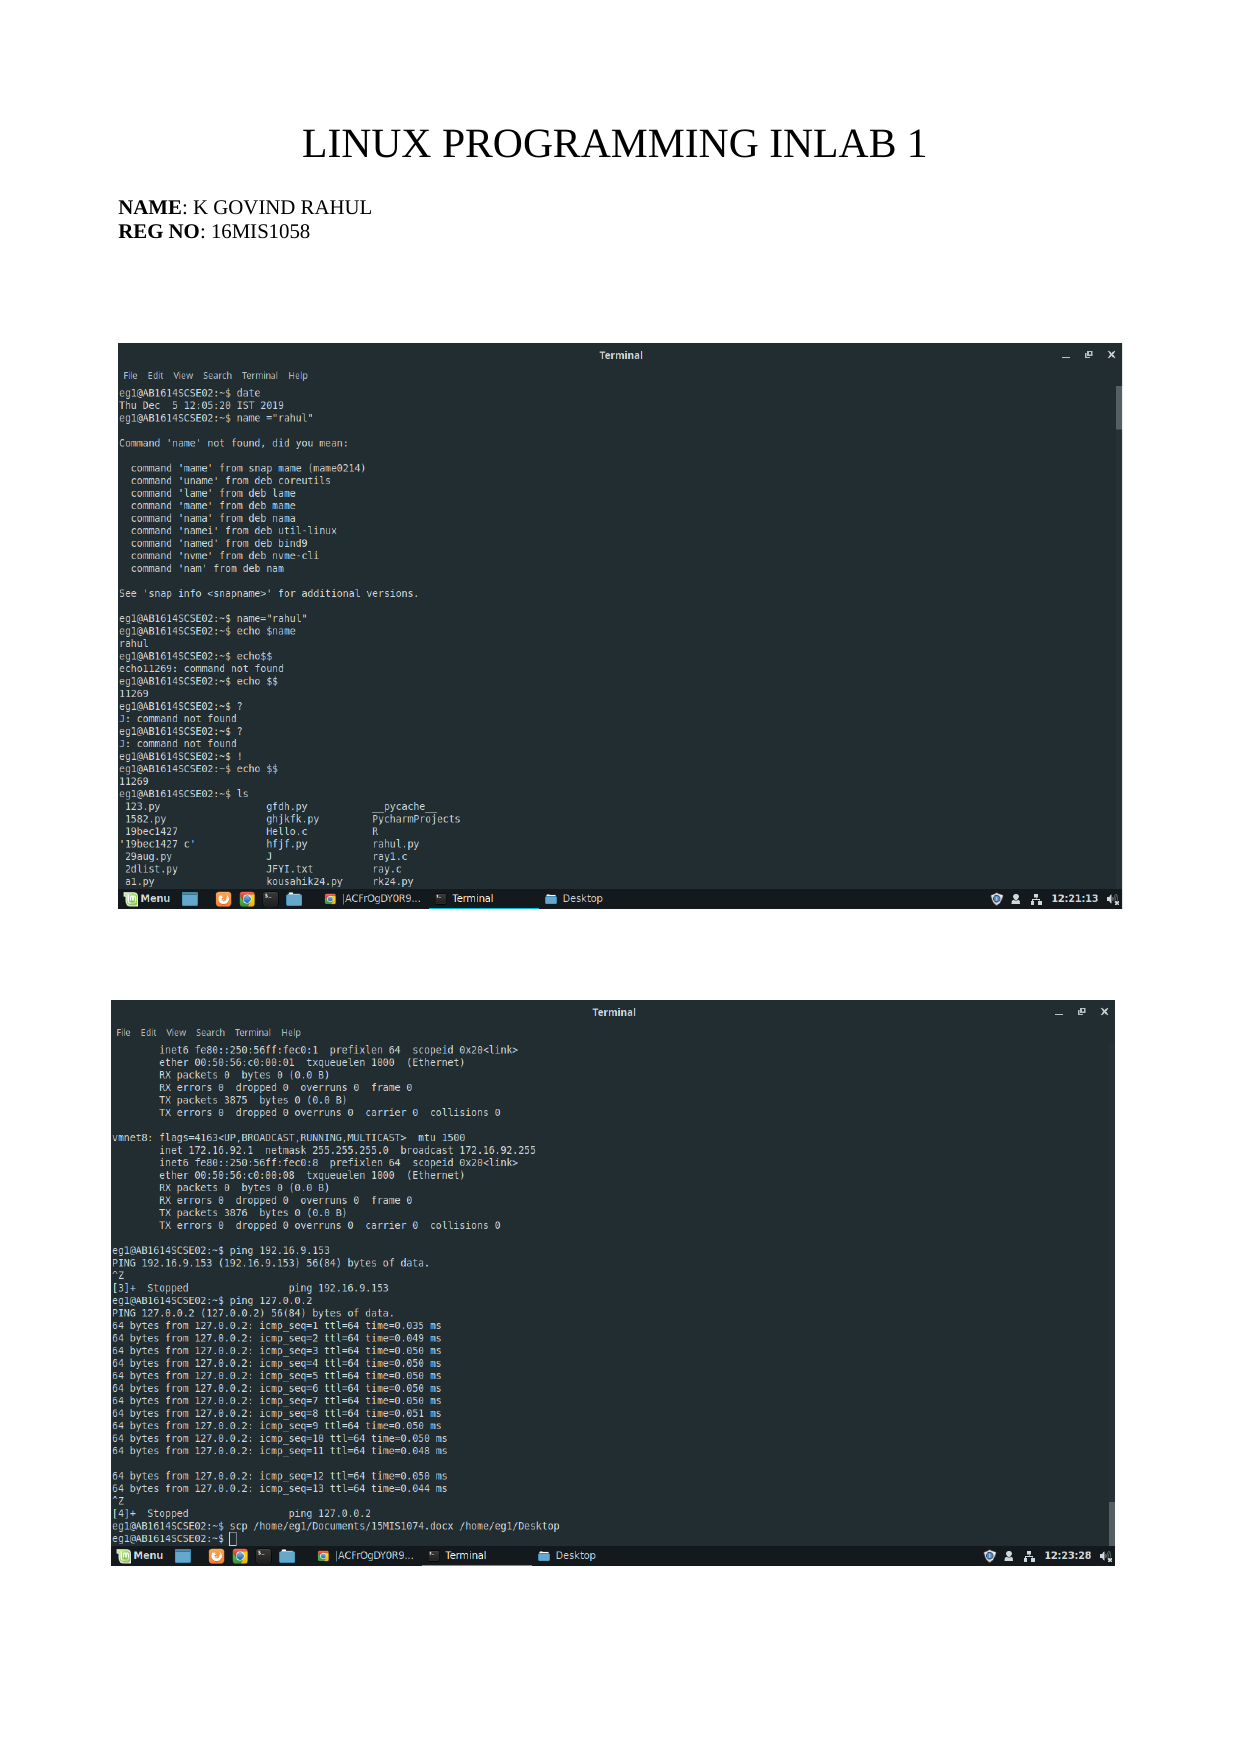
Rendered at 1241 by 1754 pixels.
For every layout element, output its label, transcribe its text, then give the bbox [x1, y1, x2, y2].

picture [118, 343, 1123, 909]
text NAME: K GOVIND RAHUL [118, 195, 1122, 219]
text LINUX PROGRAMMING INLAB 1 [118, 118, 1122, 166]
picture [111, 1000, 1115, 1566]
text REG NO: 16MIS1058 [118, 219, 1122, 243]
